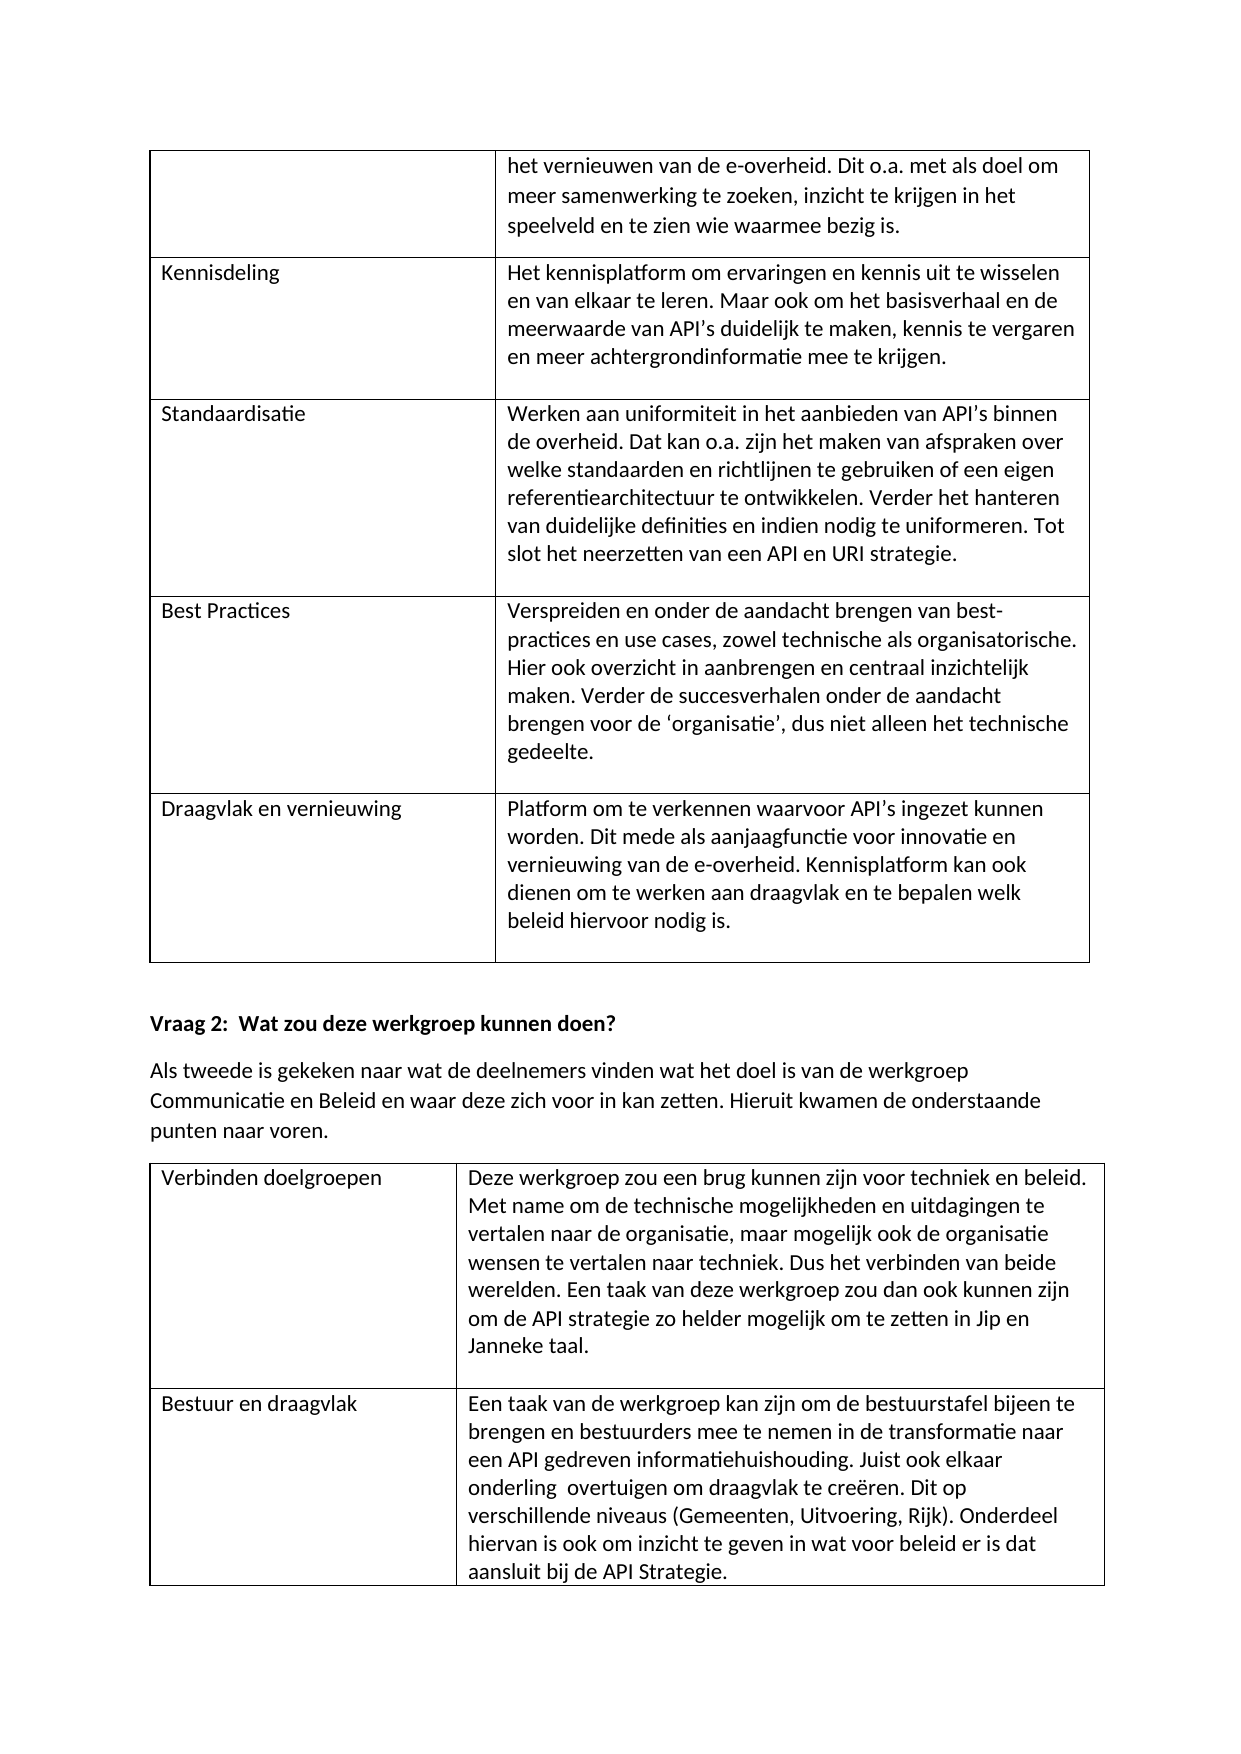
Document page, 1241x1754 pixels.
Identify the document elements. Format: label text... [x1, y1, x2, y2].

table_cell Standaardisatie [151, 400, 495, 596]
table_cell Een taak van de werkgroep kan zijn om de bestuurstafel bijeen te brengen en bestuurders mee te nemen in de transformatie naar een API gedreven informatiehuishouding. Juist ook elkaar onderling overtuigen om draagvlak te creëren. Dit op verschillende niveaus (Gemeenten, Uitvoering, Rijk). Onderdeel hiervan is ook om inzicht te geven in wat voor beleid er is dat aansluit bij de API Strategie. [457, 1389, 1104, 1585]
table_cell Draagvlak en vernieuwing [151, 794, 495, 962]
text Als tweede is gekeken naar wat de deelnemers vinden wat het doel is van de werkgroep Communicatie en Beleid en waar deze zich voor in kan zetten. Hieruit kwamen de onderstaande punten naar voren. [150, 1056, 1090, 1144]
table_header [151, 151, 495, 257]
table_cell Platform om te verkennen waarvoor API’s ingezet kunnen worden. Dit mede als aanjaagfunctie voor innovatie en vernieuwing van de e-overheid. Kennisplatform kan ook dienen om te werken aan draagvlak en te bepalen welk beleid hiervoor nodig is. [496, 794, 1089, 962]
table_cell Verspreiden en onder de aandacht brengen van best-practices en use cases, zowel technische als organisatorische. Hier ook overzicht in aanbrengen en centraal inzichtelijk maken. Verder de succesverhalen onder de aandacht brengen voor de ‘organisatie’, dus niet alleen het technische gedeelte. [496, 597, 1089, 793]
text Vraag 2: Wat zou deze werkgroep kunnen doen? [150, 1009, 1090, 1038]
table_cell Werken aan uniformiteit in het aanbieden van API’s binnen de overheid. Dat kan o.a. zijn het maken van afspraken over welke standaarden en richtlijnen te gebruiken of een eigen referentiearchitectuur te ontwikkelen. Verder het hanteren van duidelijke definities en indien nodig te uniformeren. Tot slot het neerzetten van een API en URI strategie. [496, 400, 1089, 596]
table_cell Het kennisplatform om ervaringen en kennis uit te wisselen en van elkaar te leren. Maar ook om het basisverhaal en de meerwaarde van API’s duidelijk te maken, kennis te vergaren en meer achtergrondinformatie mee te krijgen. [496, 258, 1089, 398]
table_header Deze werkgroep zou een brug kunnen zijn voor techniek en beleid. Met name om de technische mogelijkheden en uitdagingen te vertalen naar de organisatie, maar mogelijk ook de organisatie wensen te vertalen naar techniek. Dus het verbinden van beide werelden. Een taak van deze werkgroep zou dan ook kunnen zijn om de API strategie zo helder mogelijk om te zetten in Jip en Janneke taal. [457, 1164, 1104, 1388]
table_cell Best Practices [151, 597, 495, 793]
table_cell Bestuur en draagvlak [151, 1389, 456, 1585]
table_cell Kennisdeling [151, 258, 495, 398]
table_header Verbinden doelgroepen [151, 1164, 456, 1388]
table_header het vernieuwen van de e-overheid. Dit o.a. met als doel om meer samenwerking te zoeken, inzicht te krijgen in het speelveld en te zien wie waarmee bezig is. [496, 151, 1089, 257]
